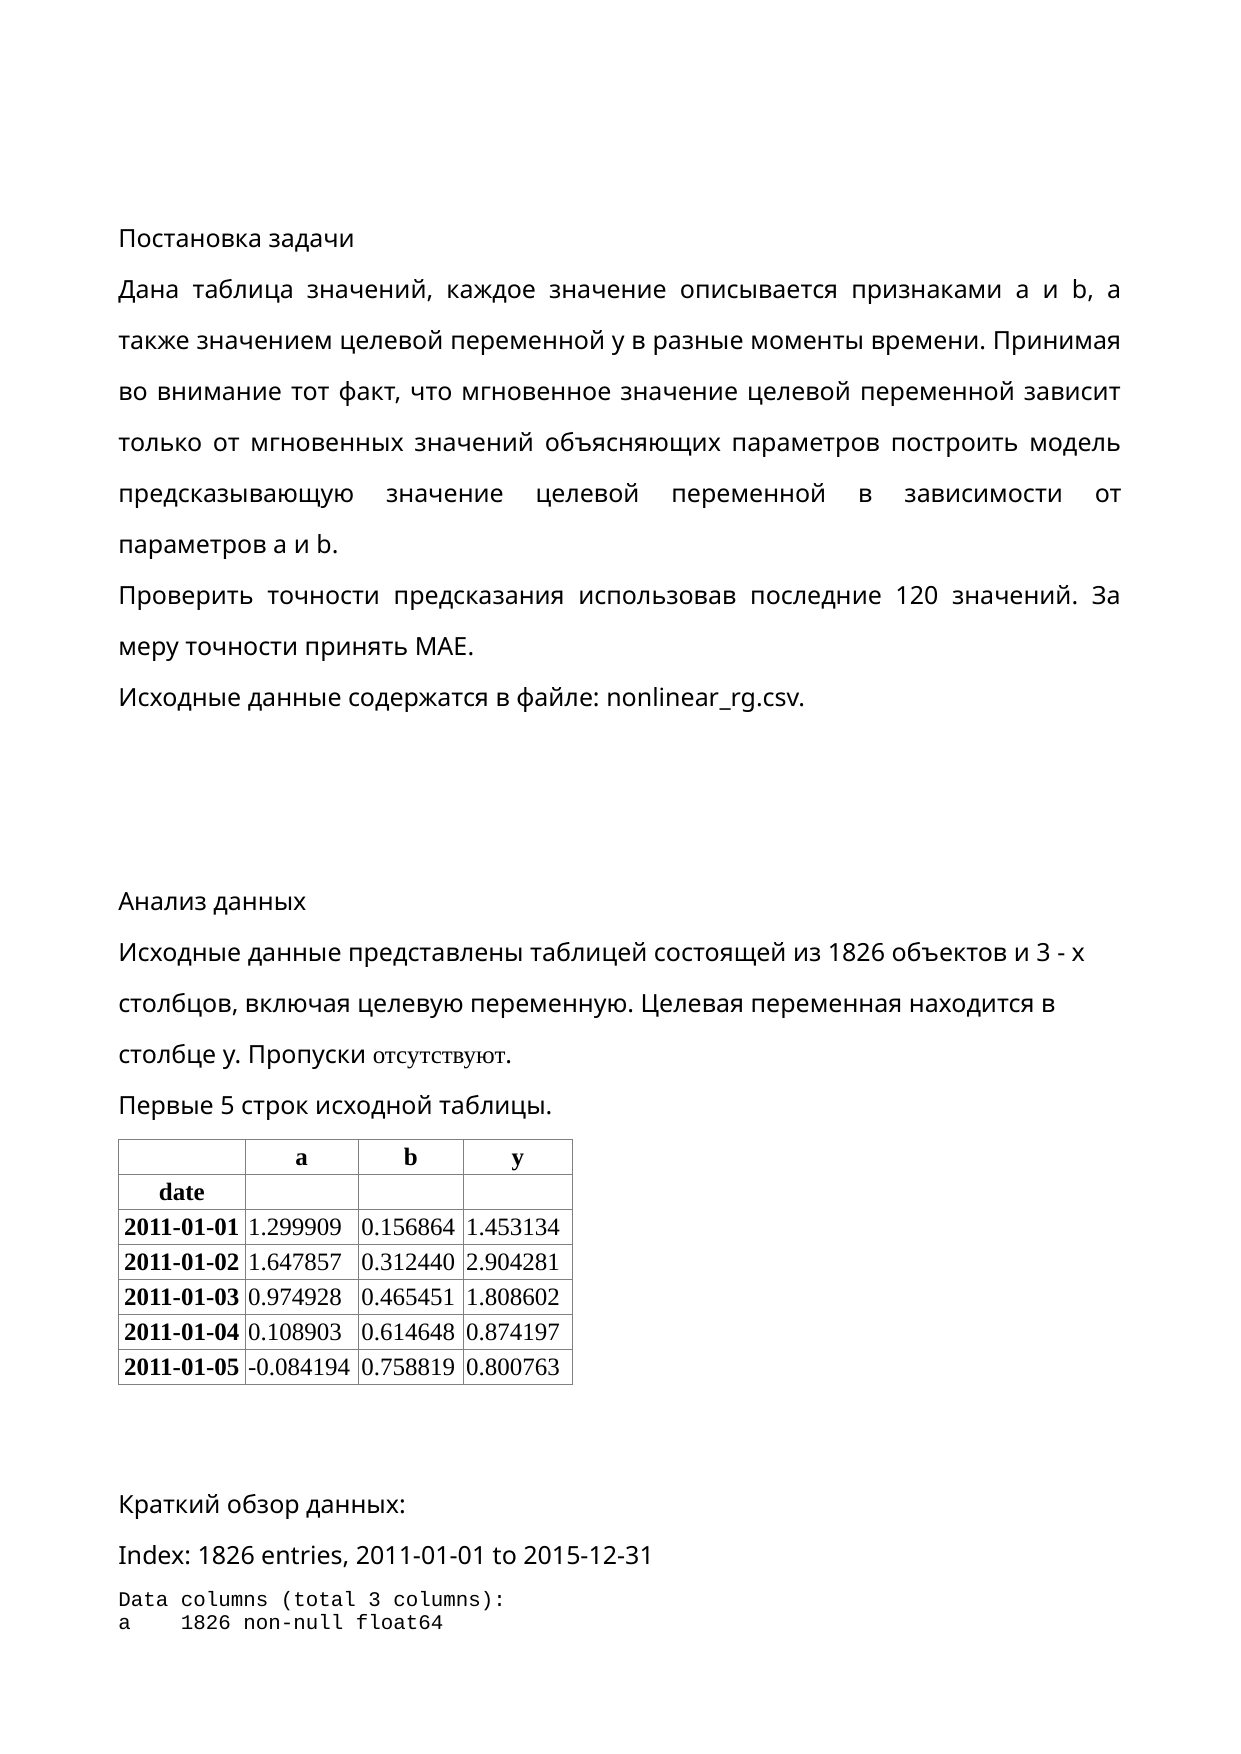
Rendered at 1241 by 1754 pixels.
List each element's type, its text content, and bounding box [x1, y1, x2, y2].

table_cell 0.156864 [359, 1210, 463, 1244]
table_cell 0.614648 [359, 1315, 463, 1349]
table_cell 2011-01-05 [119, 1350, 245, 1384]
text Дана таблица значений, каждое значение описывается признаками a и b, а также значением целевой переменной y в разные моменты времени. Принимая во внимание тот факт, что мгновенное значение целевой переменной зависит только от мгновенных значений объясняющих параметров построить модель предсказывающую значение целевой переменной в зависимости от параметров a и b. [118, 271, 1122, 561]
text Index: 1826 entries, 2011-01-01 to 2015-12-31 [118, 1537, 1122, 1572]
table_cell 2011-01-01 [119, 1210, 245, 1244]
table_cell -0.084194 [246, 1350, 358, 1384]
table_cell 1.808602 [464, 1280, 572, 1314]
text Анализ данных [118, 884, 1122, 918]
text Исходные данные представлены таблицей состоящей из 1826 объектов и 3 - х столбцов, включая целевую переменную. Целевая переменная находится в столбце y. Пропуски отсутствуют. [118, 935, 1122, 1071]
table_header a [246, 1140, 358, 1174]
table_cell 0.108903 [246, 1315, 358, 1349]
table_cell 0.758819 [359, 1350, 463, 1384]
table_cell 2011-01-03 [119, 1280, 245, 1314]
text Постановка задачи [118, 220, 1122, 254]
text Проверить точности предсказания использовав последние 120 значений. За меру точности принять MAE. [118, 577, 1122, 663]
table_cell date [119, 1175, 245, 1209]
table_cell 1.647857 [246, 1245, 358, 1279]
table_cell 2011-01-02 [119, 1245, 245, 1279]
table_cell 0.974928 [246, 1280, 358, 1314]
table_cell 0.465451 [359, 1280, 463, 1314]
text Исходные данные содержатся в файле: nonlinear_rg.csv. [118, 679, 1122, 714]
table_cell [464, 1175, 572, 1209]
text Data columns (total 3 columns): [118, 1588, 1122, 1612]
table_cell 0.874197 [464, 1315, 572, 1349]
table_cell 0.800763 [464, 1350, 572, 1384]
text Краткий обзор данных: [118, 1486, 1122, 1521]
table_cell [246, 1175, 358, 1209]
table_cell [359, 1175, 463, 1209]
table_cell 0.312440 [359, 1245, 463, 1279]
table_header y [464, 1140, 572, 1174]
text Первые 5 строк исходной таблицы. [118, 1088, 1122, 1122]
table_cell 1.299909 [246, 1210, 358, 1244]
table_cell 2011-01-04 [119, 1315, 245, 1349]
table_header [119, 1140, 245, 1174]
table_header b [359, 1140, 463, 1174]
text a 1826 non-null float64 [118, 1612, 1122, 1636]
table_cell 2.904281 [464, 1245, 572, 1279]
table_cell 1.453134 [464, 1210, 572, 1244]
